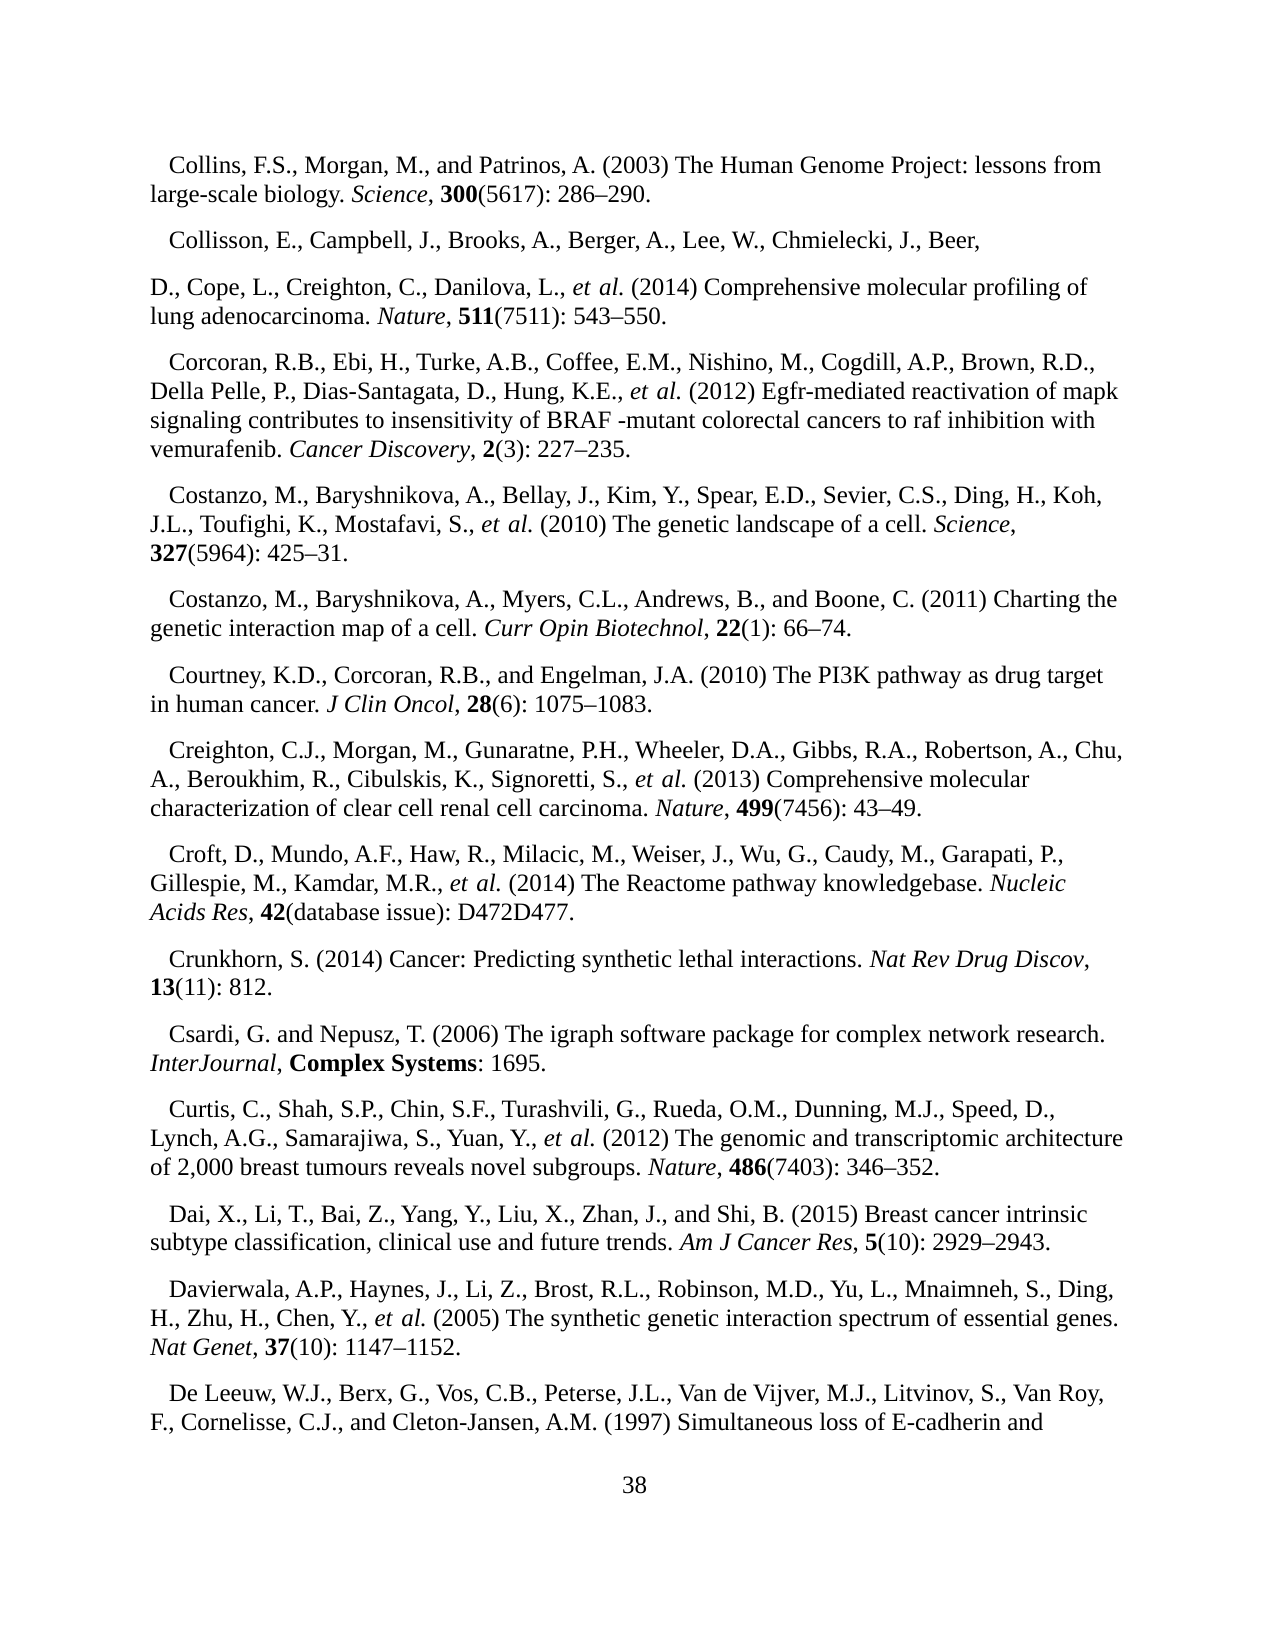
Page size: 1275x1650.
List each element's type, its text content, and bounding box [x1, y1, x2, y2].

text Creighton, C.J., Morgan, M., Gunaratne, P.H., Wheeler, D.A., Gibbs, R.A., Robertson, A., Chu, A., Beroukhim, R., Cibulskis, K., Signoretti, S., et al. (2013) Comprehensive molecular characterization of clear cell renal cell carcinoma. Nature, 499(7456): 43–49. [150, 735, 1125, 822]
text Collins, F.S., Morgan, M., and Patrinos, A. (2003) The Human Genome Project: lessons from large-scale biology. Science, 300(5617): 286–290. [150, 150, 1125, 207]
text Dai, X., Li, T., Bai, Z., Yang, Y., Liu, X., Zhan, J., and Shi, B. (2015) Breast cancer intrinsic subtype classification, clinical use and future trends. Am J Cancer Res, 5(10): 2929–2943. [150, 1199, 1125, 1256]
text Costanzo, M., Baryshnikova, A., Myers, C.L., Andrews, B., and Boone, C. (2011) Charting the genetic interaction map of a cell. Curr Opin Biotechnol, 22(1): 66–74. [150, 584, 1125, 642]
text Crunkhorn, S. (2014) Cancer: Predicting synthetic lethal interactions. Nat Rev Drug Discov, 13(11): 812. [150, 944, 1125, 1001]
text Davierwala, A.P., Haynes, J., Li, Z., Brost, R.L., Robinson, M.D., Yu, L., Mnaimneh, S., Ding, H., Zhu, H., Chen, Y., et al. (2005) The synthetic genetic interaction spectrum of essential genes. Nat Genet, 37(10): 1147–1152. [150, 1274, 1125, 1360]
text Croft, D., Mundo, A.F., Haw, R., Milacic, M., Weiser, J., Wu, G., Caudy, M., Garapati, P., Gillespie, M., Kamdar, M.R., et al. (2014) The Reactome pathway knowledgebase. Nucleic Acids Res, 42(database issue): D472D477. [150, 839, 1125, 926]
text Curtis, C., Shah, S.P., Chin, S.F., Turashvili, G., Rueda, O.M., Dunning, M.J., Speed, D., Lynch, A.G., Samarajiwa, S., Yuan, Y., et al. (2012) The genomic and transcriptomic architecture of 2,000 breast tumours reveals novel subgroups. Nature, 486(7403): 346–352. [150, 1094, 1125, 1181]
text De Leeuw, W.J., Berx, G., Vos, C.B., Peterse, J.L., Van de Vijver, M.J., Litvinov, S., Van Roy, F., Cornelisse, C.J., and Cleton-Jansen, A.M. (1997) Simultaneous loss of E-cadherin and [150, 1378, 1125, 1436]
text Courtney, K.D., Corcoran, R.B., and Engelman, J.A. (2010) The PI3K pathway as drug target in human cancer. J Clin Oncol, 28(6): 1075–1083. [150, 660, 1125, 717]
text Collisson, E., Campbell, J., Brooks, A., Berger, A., Lee, W., Chmielecki, J., Beer, [150, 225, 1125, 254]
text D., Cope, L., Creighton, C., Danilova, L., et al. (2014) Comprehensive molecular profiling of lung adenocarcinoma. Nature, 511(7511): 543–550. [150, 272, 1125, 329]
text Csardi, G. and Nepusz, T. (2006) The igraph software package for complex network research. InterJournal, Complex Systems: 1695. [150, 1019, 1125, 1077]
text Costanzo, M., Baryshnikova, A., Bellay, J., Kim, Y., Spear, E.D., Sevier, C.S., Ding, H., Koh, J.L., Toufighi, K., Mostafavi, S., et al. (2010) The genetic landscape of a cell. Science, 327(5964): 425–31. [150, 480, 1125, 567]
text Corcoran, R.B., Ebi, H., Turke, A.B., Coffee, E.M., Nishino, M., Cogdill, A.P., Brown, R.D., Della Pelle, P., Dias-Santagata, D., Hung, K.E., et al. (2012) Egfr-mediated reactivation of mapk signaling contributes to insensitivity of BRAF -mutant colorectal cancers to raf inhibition with vemurafenib. Cancer Discovery, 2(3): 227–235. [150, 347, 1125, 462]
